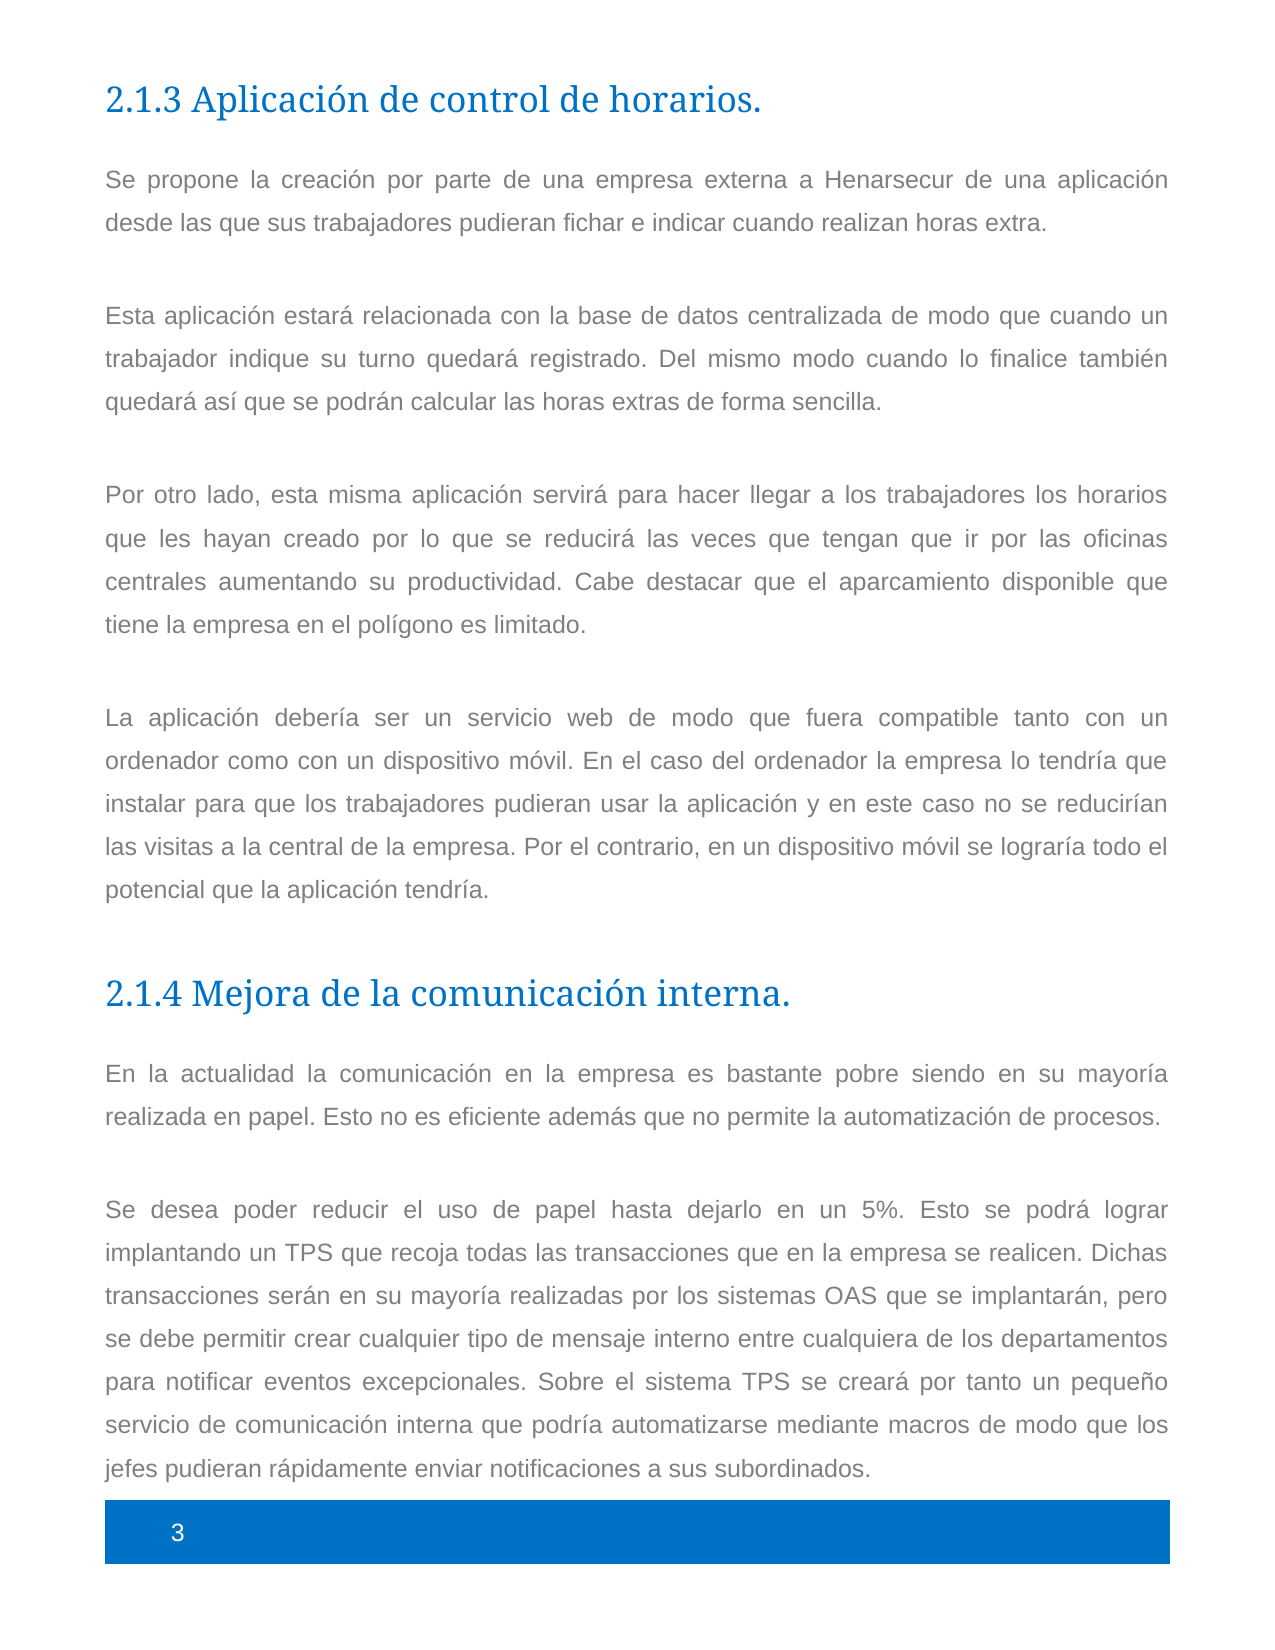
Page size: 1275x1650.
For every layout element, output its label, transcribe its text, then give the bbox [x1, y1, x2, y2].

text Se propone la creación por parte de una empresa externa a Henarsecur de una aplicación desde las que sus trabajadores pudieran fichar e indicar cuando realizan horas extra. [105, 165, 1170, 237]
subtitle 2.1.4 Mejora de la comunicación interna. [105, 969, 1170, 1017]
subtitle 2.1.3 Aplicación de control de horarios. [105, 75, 1170, 123]
text La aplicación debería ser un servicio web de modo que fuera compatible tanto con un ordenador como con un dispositivo móvil. En el caso del ordenador la empresa lo tendría que instalar para que los trabajadores pudieran usar la aplicación y en este caso no se reducirían las visitas a la central de la empresa. Por el contrario, en un dispositivo móvil se lograría todo el potencial que la aplicación tendría. [105, 703, 1170, 904]
text Esta aplicación estará relacionada con la base de datos centralizada de modo que cuando un trabajador indique su turno quedará registrado. Del mismo modo cuando lo finalice también quedará así que se podrán calcular las horas extras de forma sencilla. [105, 301, 1170, 416]
text En la actualidad la comunicación en la empresa es bastante pobre siendo en su mayoría realizada en papel. Esto no es eficiente además que no permite la automatización de procesos. [105, 1058, 1170, 1130]
text Se desea poder reducir el uso de papel hasta dejarlo en un 5%. Esto se podrá lograr implantando un TPS que recoja todas las transacciones que en la empresa se realicen. Dichas transacciones serán en su mayoría realizadas por los sistemas OAS que se implantarán, pero se debe permitir crear cualquier tipo de mensaje interno entre cualquiera de los departamentos para notificar eventos excepcionales. Sobre el sistema TPS se creará por tanto un pequeño servicio de comunicación interna que podría automatizarse mediante macros de modo que los jefes pudieran rápidamente enviar notificaciones a sus subordinados. [105, 1195, 1170, 1482]
text Por otro lado, esta misma aplicación servirá para hacer llegar a los trabajadores los horarios que les hayan creado por lo que se reducirá las veces que tengan que ir por las oficinas centrales aumentando su productividad. Cabe destacar que el aparcamiento disponible que tiene la empresa en el polígono es limitado. [105, 481, 1170, 639]
